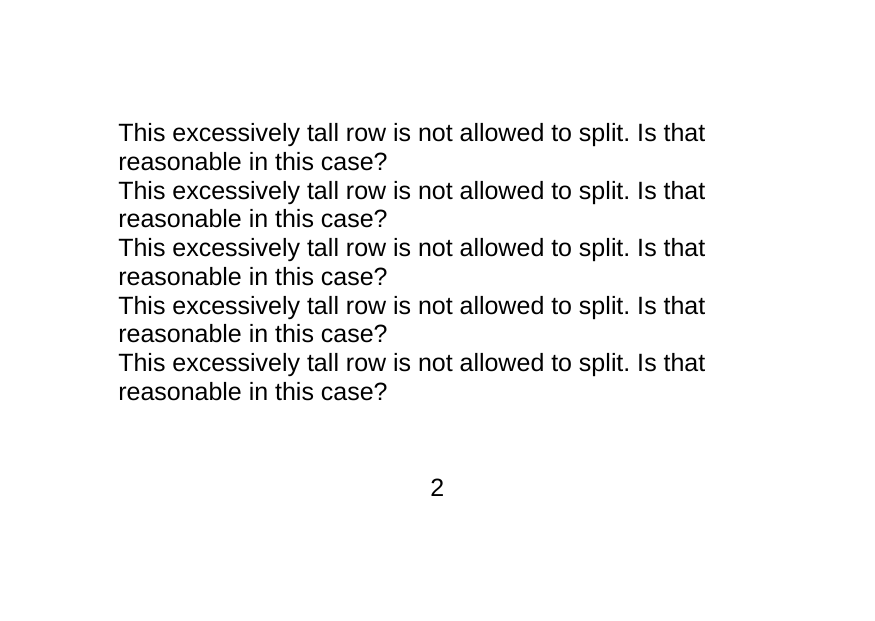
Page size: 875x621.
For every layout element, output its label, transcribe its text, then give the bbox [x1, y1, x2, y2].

table_cell This excessively tall row is not allowed to split. Is that reasonable in this case? This excessively tall row is not allowed to split. Is that reasonable in this case? This excessively tall row is not allowed to split. Is that reasonable in this case? This excessively tall row is not allowed to split. Is that reasonable in this case? This excessively tall row is not allowed to split. Is that reasonable in this case? [118, 118, 756, 444]
